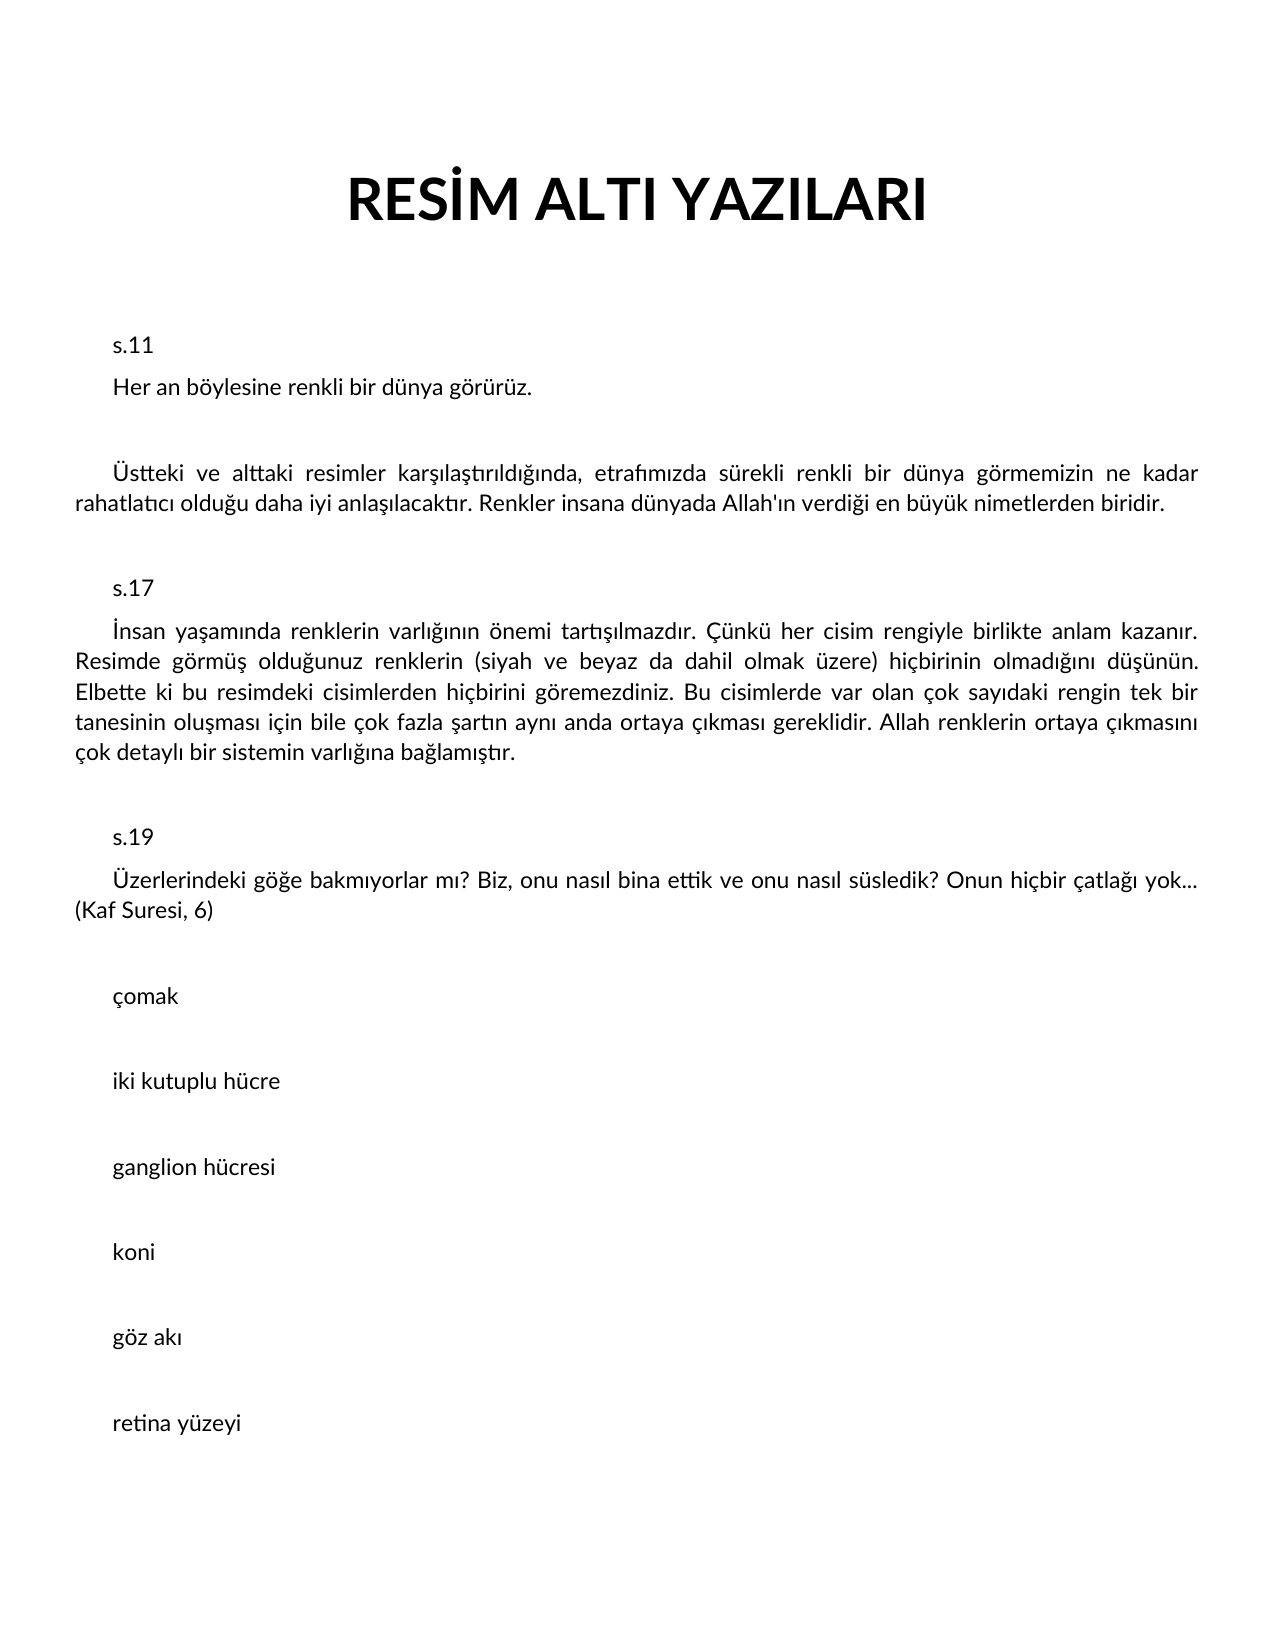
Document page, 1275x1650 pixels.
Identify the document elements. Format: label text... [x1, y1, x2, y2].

text s.17 [75, 574, 1200, 602]
text iki kutuplu hücre [75, 1067, 1200, 1094]
text retina yüzeyi [75, 1408, 1200, 1436]
text ganglion hücresi [75, 1152, 1200, 1180]
text koni [75, 1238, 1200, 1265]
text s.19 [75, 823, 1200, 851]
text Üzerlerindeki göğe bakmıyorlar mı? Biz, onu nasıl bina ettik ve onu nasıl süsledik? Onun hiçbir çatlağı yok... (Kaf Suresi, 6) [75, 866, 1200, 923]
text göz akı [75, 1323, 1200, 1351]
text Üstteki ve alttaki resimler karşılaştırıldığında, etrafımızda sürekli renkli bir dünya görmemizin ne kadar rahatlatıcı olduğu daha iyi anlaşılacaktır. Renkler insana dünyada Allah'ın verdiği en büyük nimetlerden biridir. [75, 458, 1200, 516]
subtitle RESİM ALTI YAZILARI [75, 162, 1200, 232]
text Her an böylesine renkli bir dünya görürüz. [75, 373, 1200, 401]
text çomak [75, 981, 1200, 1009]
text İnsan yaşamında renklerin varlığının önemi tartışılmazdır. Çünkü her cisim rengiyle birlikte anlam kazanır. Resimde görmüş olduğunuz renklerin (siyah ve beyaz da dahil olmak üzere) hiçbirinin olmadığını düşünün. Elbette ki bu resimdeki cisimlerden hiçbirini göremezdiniz. Bu cisimlerde var olan çok sayıdaki rengin tek bir tanesinin oluşması için bile çok fazla şartın aynı anda ortaya çıkması gereklidir. Allah renklerin ortaya çıkmasını çok detaylı bir sistemin varlığına bağlamıştır. [75, 617, 1200, 765]
text s.11 [75, 330, 1200, 358]
